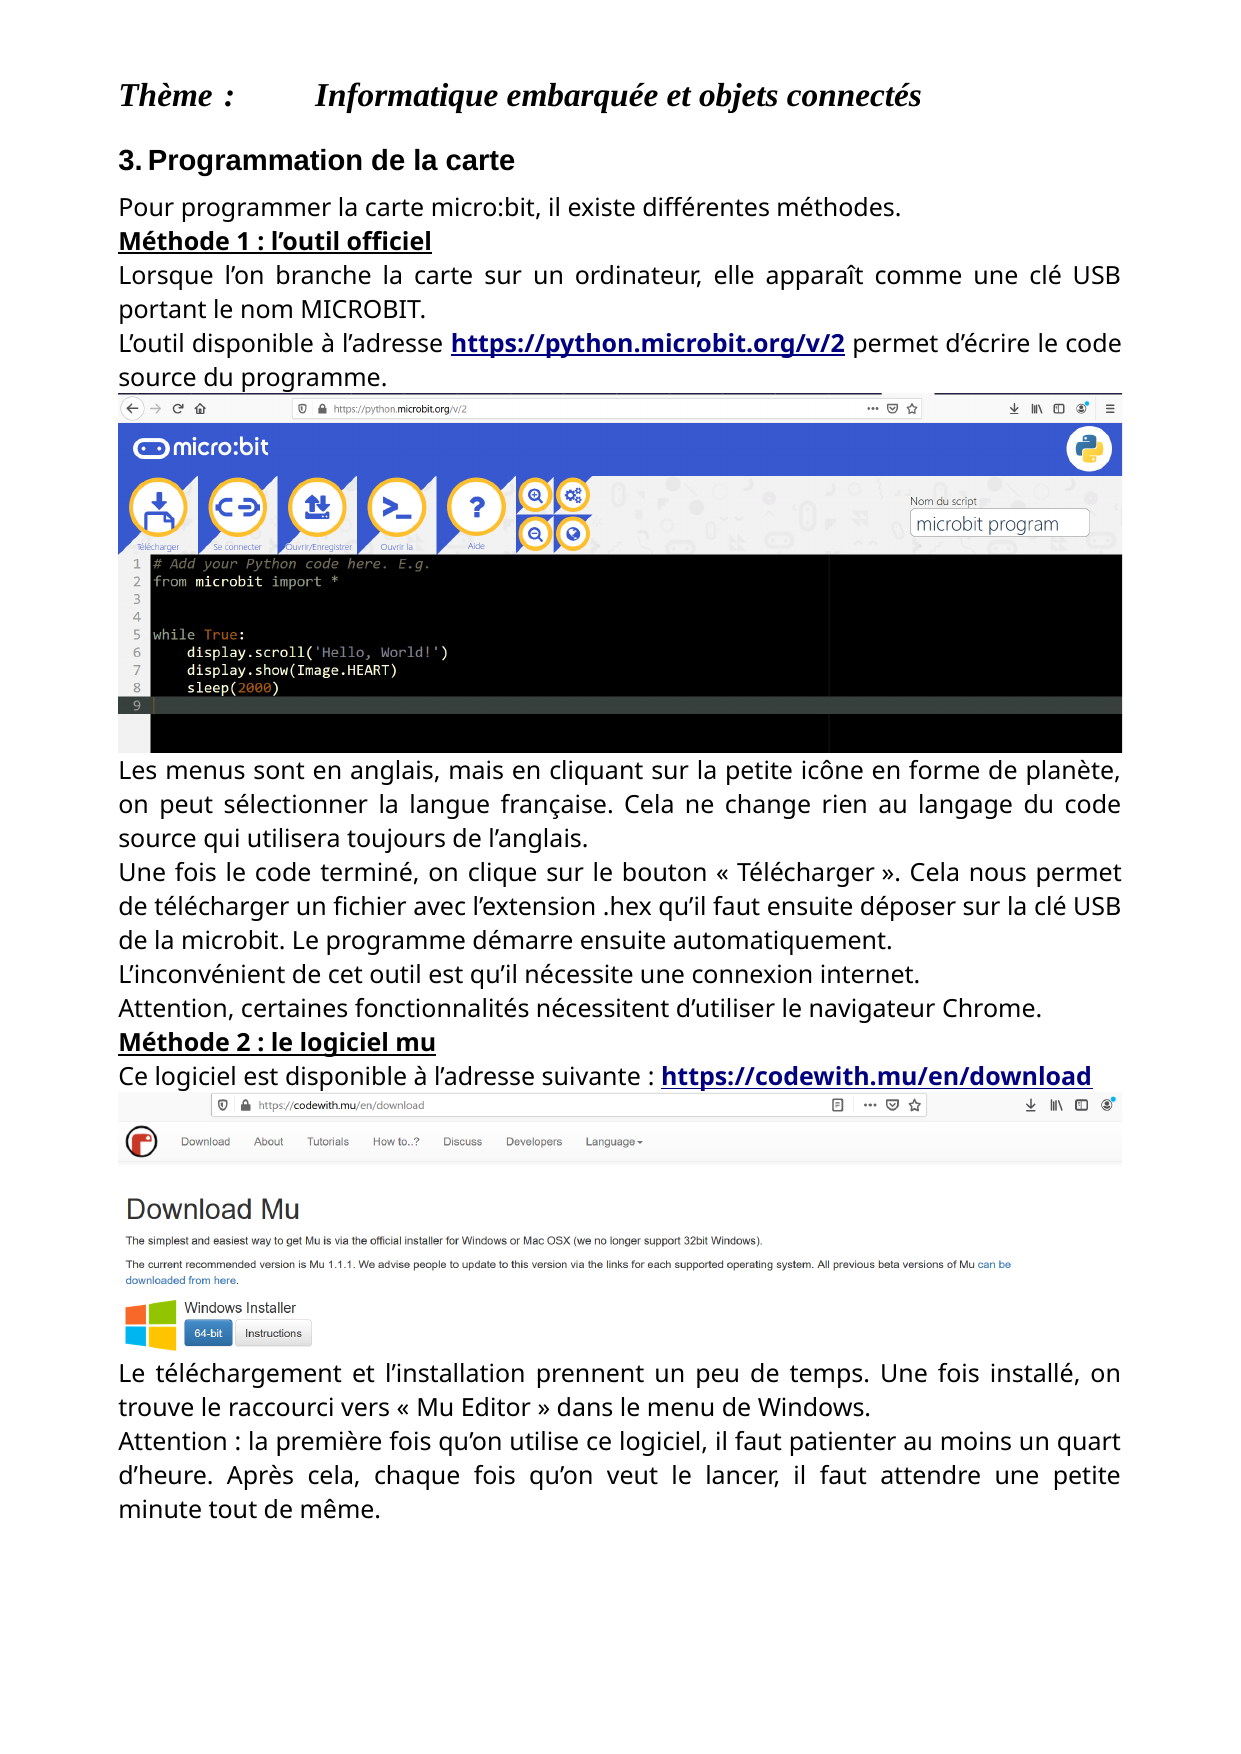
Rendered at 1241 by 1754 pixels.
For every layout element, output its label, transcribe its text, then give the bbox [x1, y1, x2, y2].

text Attention, certaines fonctionnalités nécessitent d’utiliser le navigateur Chrome. [118, 991, 1122, 1025]
text Pour programmer la carte micro:bit, il existe différentes méthodes. [118, 189, 1122, 223]
text Les menus sont en anglais, mais en cliquant sur la petite icône en forme de planète, on peut sélectionner la langue française. Cela ne change rien au langage du code source qui utilisera toujours de l’anglais. [118, 753, 1122, 854]
text Le téléchargement et l’installation prennent un peu de temps. Une fois installé, on trouve le raccourci vers « Mu Editor » dans le menu de Windows. [118, 1356, 1122, 1424]
text L’outil disponible à l’adresse https://python.microbit.org/v/2 permet d’écrire le code source du programme. [118, 325, 1122, 393]
text Lorsque l’on branche la carte sur un ordinateur, elle apparaît comme une clé USB portant le nom MICROBIT. [118, 257, 1122, 325]
text Une fois le code terminé, on clique sur le bouton « Télécharger ». Cela nous permet de télécharger un fichier avec l’extension .hex qu’il faut ensuite déposer sur la clé USB de la microbit. Le programme démarre ensuite automatiquement. [118, 854, 1122, 957]
text Ce logiciel est disponible à l’adresse suivante : https://codewith.mu/en/download [118, 1059, 1122, 1092]
subtitle Programmation de la carte [118, 143, 1122, 177]
text Méthode 2 : le logiciel mu [118, 1025, 1122, 1059]
text Méthode 1 : l’outil officiel [118, 223, 1122, 257]
text Attention : la première fois qu’on utilise ce logiciel, il faut patienter au moins un quart d’heure. Après cela, chaque fois qu’on veut le lancer, il faut attendre une petite minute tout de même. [118, 1424, 1122, 1526]
text L’inconvénient de cet outil est qu’il nécessite une connexion internet. [118, 957, 1122, 991]
